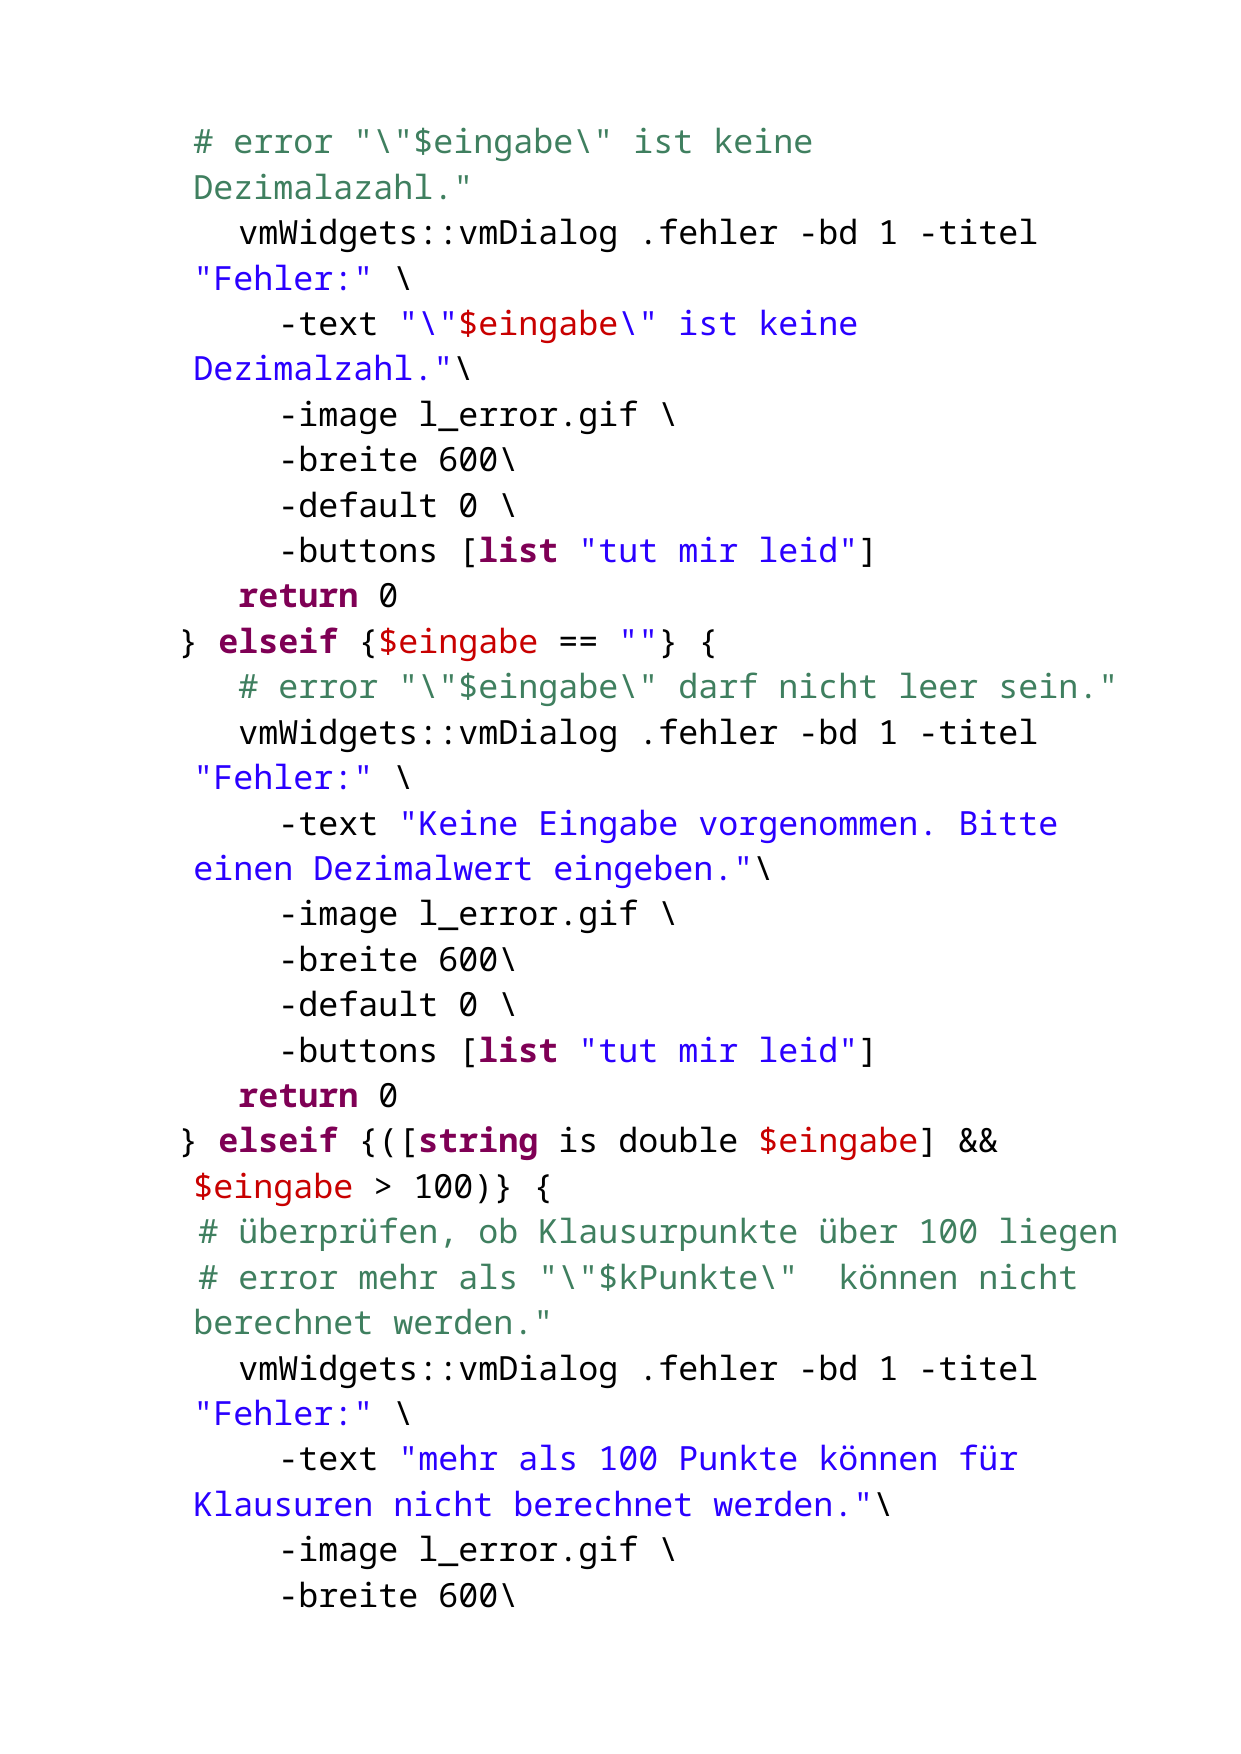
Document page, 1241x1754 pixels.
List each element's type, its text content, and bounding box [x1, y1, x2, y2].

text -text "\"$eingabe\" ist keine Dezimalzahl."\ [118, 300, 1122, 391]
text -breite 600\ [118, 436, 1122, 481]
text -default 0 \ [118, 481, 1122, 527]
text return 0 [118, 1072, 1122, 1117]
text vmWidgets::vmDialog .fehler -bd 1 -titel "Fehler:" \ [118, 1344, 1122, 1435]
text } elseif {$eingabe == ""} { [118, 618, 1122, 663]
text return 0 [118, 572, 1122, 618]
text -image l_error.gif \ [118, 890, 1122, 936]
text -breite 600\ [118, 1571, 1122, 1617]
text -image l_error.gif \ [118, 1526, 1122, 1571]
text } elseif {([string is double $eingabe] && $eingabe > 100)} { [118, 1117, 1122, 1208]
text -image l_error.gif \ [118, 391, 1122, 436]
text -text "Keine Eingabe vorgenommen. Bitte einen Dezimalwert eingeben."\ [118, 799, 1122, 890]
text -breite 600\ [118, 936, 1122, 981]
text # überprüfen, ob Klausurpunkte über 100 liegen [118, 1208, 1122, 1253]
text # error "\"$eingabe\" ist keine Dezimalazahl." [118, 118, 1122, 209]
text # error mehr als "\"$kPunkte\" können nicht berechnet werden." [118, 1253, 1122, 1344]
text -buttons [list "tut mir leid"] [118, 1026, 1122, 1072]
text -text "mehr als 100 Punkte können für Klausuren nicht berechnet werden."\ [118, 1435, 1122, 1526]
text -buttons [list "tut mir leid"] [118, 527, 1122, 572]
text vmWidgets::vmDialog .fehler -bd 1 -titel "Fehler:" \ [118, 209, 1122, 300]
text -default 0 \ [118, 981, 1122, 1026]
text vmWidgets::vmDialog .fehler -bd 1 -titel "Fehler:" \ [118, 708, 1122, 799]
text # error "\"$eingabe\" darf nicht leer sein." [118, 663, 1122, 708]
